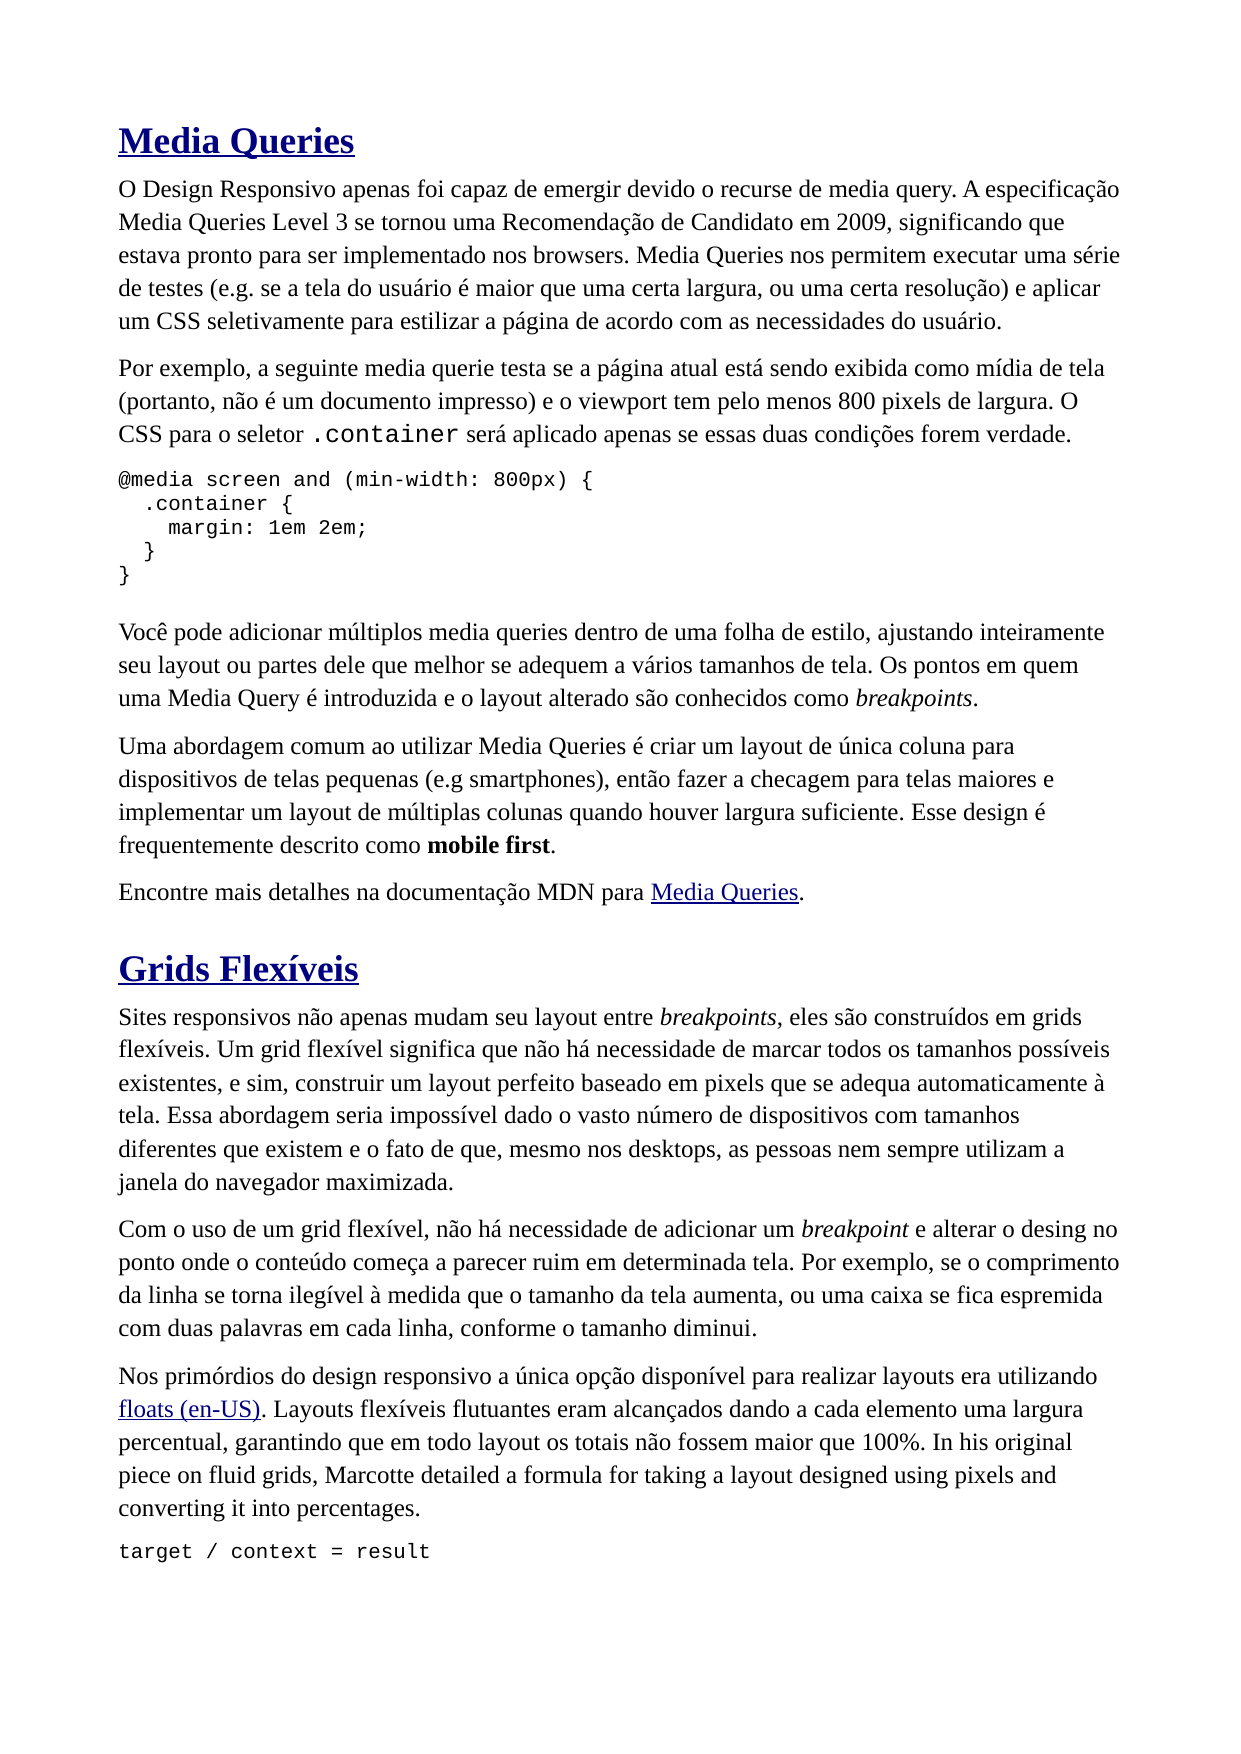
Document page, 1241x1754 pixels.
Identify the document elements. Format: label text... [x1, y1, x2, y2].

subtitle Grids Flexíveis [118, 946, 1122, 989]
text margin: 1em 2em; [118, 517, 1122, 540]
text Uma abordagem comum ao utilizar Media Queries é criar um layout de única coluna para dispositivos de telas pequenas (e.g smartphones), então fazer a checagem para telas maiores e implementar um layout de múltiplas colunas quando houver largura suficiente. Esse design é frequentemente descrito como mobile first. [118, 731, 1122, 859]
text target / context = result [118, 1541, 1122, 1564]
text } [118, 564, 1122, 588]
text Nos primórdios do design responsivo a única opção disponível para realizar layouts era utilizando floats (en-US). Layouts flexíveis flutuantes eram alcançados dando a cada elemento uma largura percentual, garantindo que em todo layout os totais não fossem maior que 100%. In his original piece on fluid grids, Marcotte detailed a formula for taking a layout designed using pixels and converting it into percentages. [118, 1361, 1122, 1522]
text Com o uso de um grid flexível, não há necessidade de adicionar um breakpoint e alterar o desing no ponto onde o conteúdo começa a parecer ruim em determinada tela. Por exemplo, se o comprimento da linha se torna ilegível à medida que o tamanho da tela aumenta, ou uma caixa se fica espremida com duas palavras em cada linha, conforme o tamanho diminui. [118, 1214, 1122, 1342]
text Por exemplo, a seguinte media querie testa se a página atual está sendo exibida como mídia de tela (portanto, não é um documento impresso) e o viewport tem pelo menos 800 pixels de largura. O CSS para o seletor .container será aplicado apenas se essas duas condições forem verdade. [118, 353, 1122, 450]
text Encontre mais detalhes na documentação MDN para Media Queries. [118, 877, 1122, 906]
text Você pode adicionar múltiplos media queries dentro de uma folha de estilo, ajustando inteiramente seu layout ou partes dele que melhor se adequem a vários tamanhos de tela. Os pontos em quem uma Media Query é introduzida e o layout alterado são conhecidos como breakpoints. [118, 617, 1122, 712]
text O Design Responsivo apenas foi capaz de emergir devido o recurse de media query. A especificação Media Queries Level 3 se tornou uma Recomendação de Candidato em 2009, significando que estava pronto para ser implementado nos browsers. Media Queries nos permitem executar uma série de testes (e.g. se a tela do usuário é maior que uma certa largura, ou uma certa resolução) e aplicar um CSS seletivamente para estilizar a página de acordo com as necessidades do usuário. [118, 174, 1122, 334]
subtitle Media Queries [118, 118, 1122, 161]
text @media screen and (min-width: 800px) { [118, 469, 1122, 493]
text Sites responsivos não apenas mudam seu layout entre breakpoints, eles são construídos em grids flexíveis. Um grid flexível significa que não há necessidade de marcar todos os tamanhos possíveis existentes, e sim, construir um layout perfeito baseado em pixels que se adequa automaticamente à tela. Essa abordagem seria impossível dado o vasto número de dispositivos com tamanhos diferentes que existem e o fato de que, mesmo nos desktops, as pessoas nem sempre utilizam a janela do navegador maximizada. [118, 1002, 1122, 1195]
text .container { [118, 493, 1122, 517]
text } [118, 540, 1122, 564]
